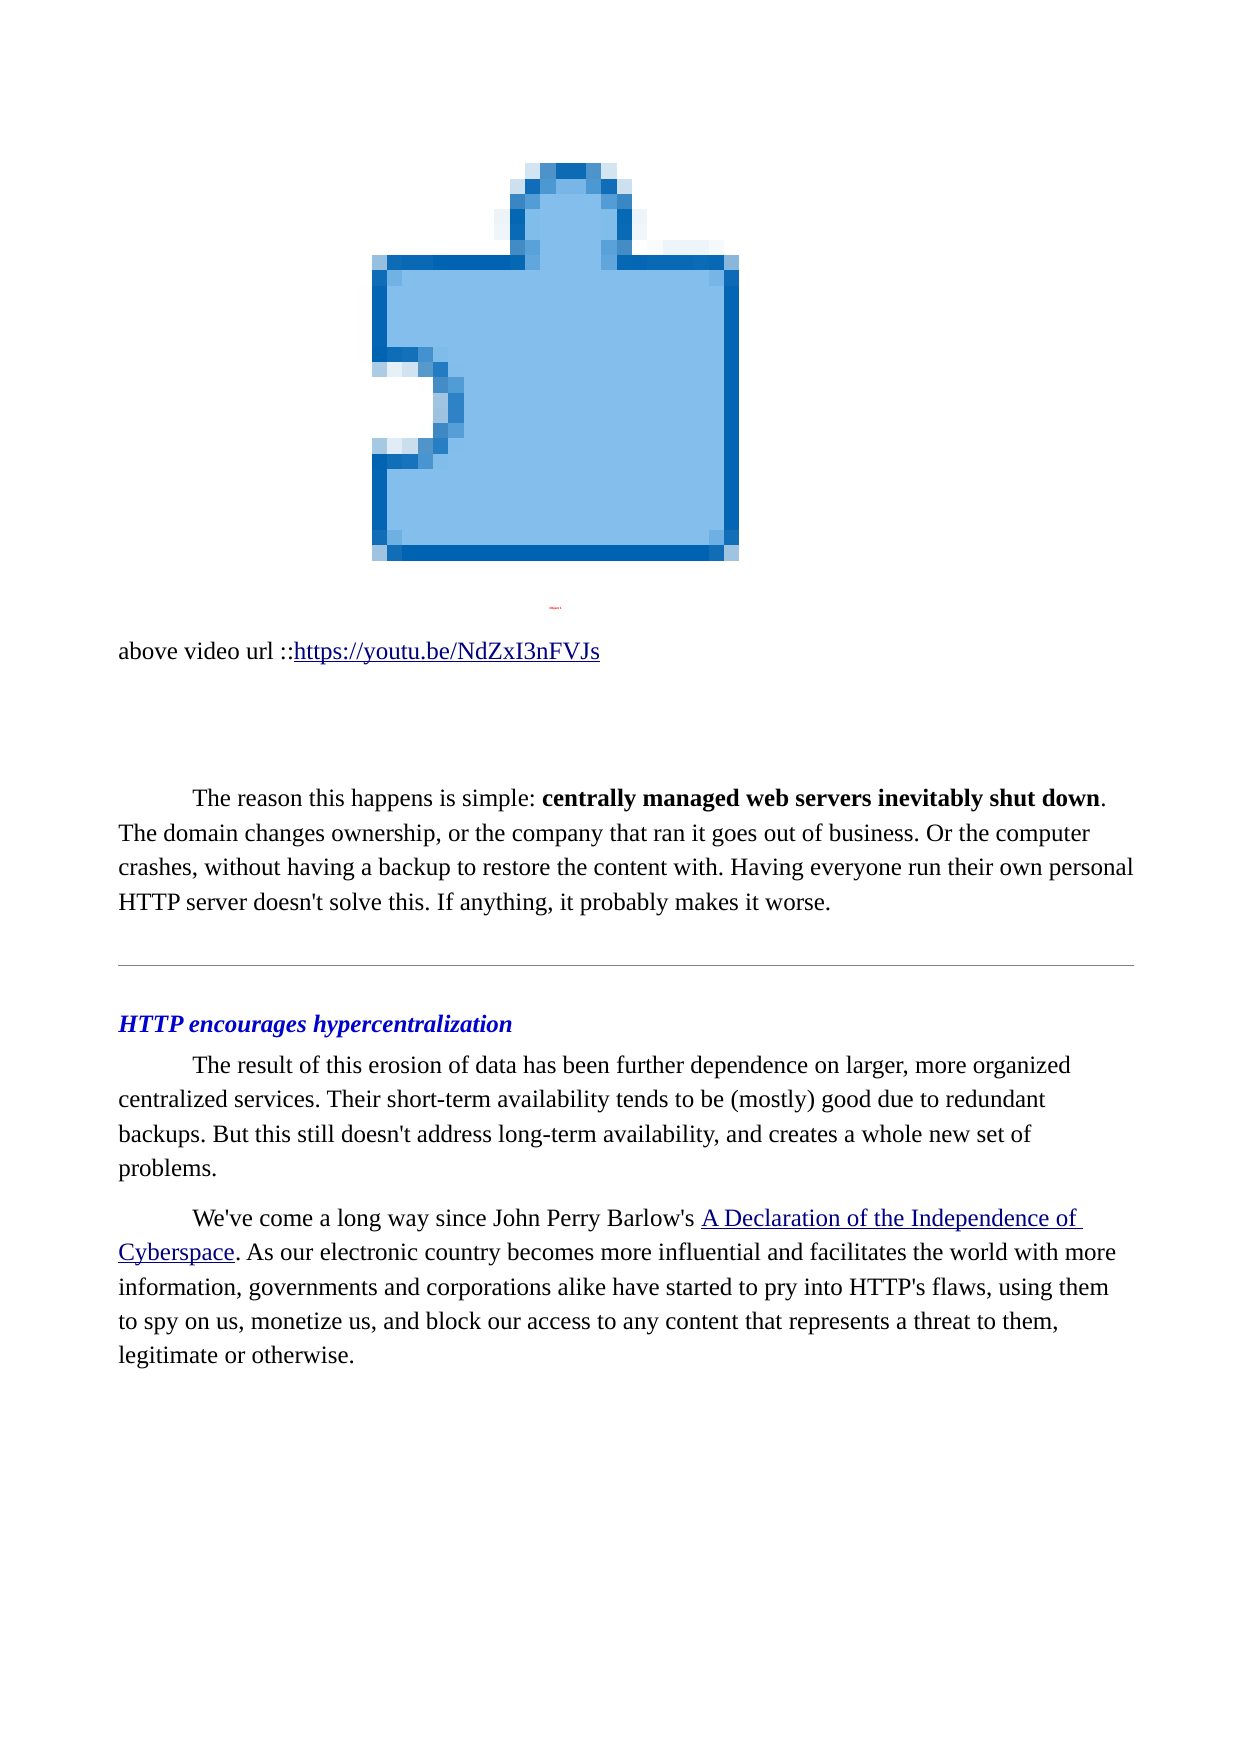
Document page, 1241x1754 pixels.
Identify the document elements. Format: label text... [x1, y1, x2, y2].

text The result of this erosion of data has been further dependence on larger, more organized centralized services. Their short-term availability tends to be (mostly) good due to redundant backups. But this still doesn't address long-term availability, and creates a whole new set of problems. [118, 1050, 1134, 1182]
text The reason this happens is simple: centrally managed web servers inevitably shut down. The domain changes ownership, or the company that ran it goes out of business. Or the computer crashes, without having a backup to restore the content with. Having everyone run their own personal HTTP server doesn't solve this. If anything, it probably makes it worse. [118, 783, 1134, 915]
text above video url ::https://youtu.be/NdZxI3nFVJs [118, 636, 1134, 665]
subtitle HTTP encourages hypercentralization [118, 1009, 1134, 1038]
text We've come a long way since John Perry Barlow's A Declaration of the Independence of Cyberspace. As our electronic country becomes more influential and facilitates the world with more information, governments and corporations alike have started to pry into HTTP's flaws, using them to spy on us, monetize us, and block our access to any content that represents a threat to them, legitimate or otherwise. [118, 1203, 1134, 1369]
